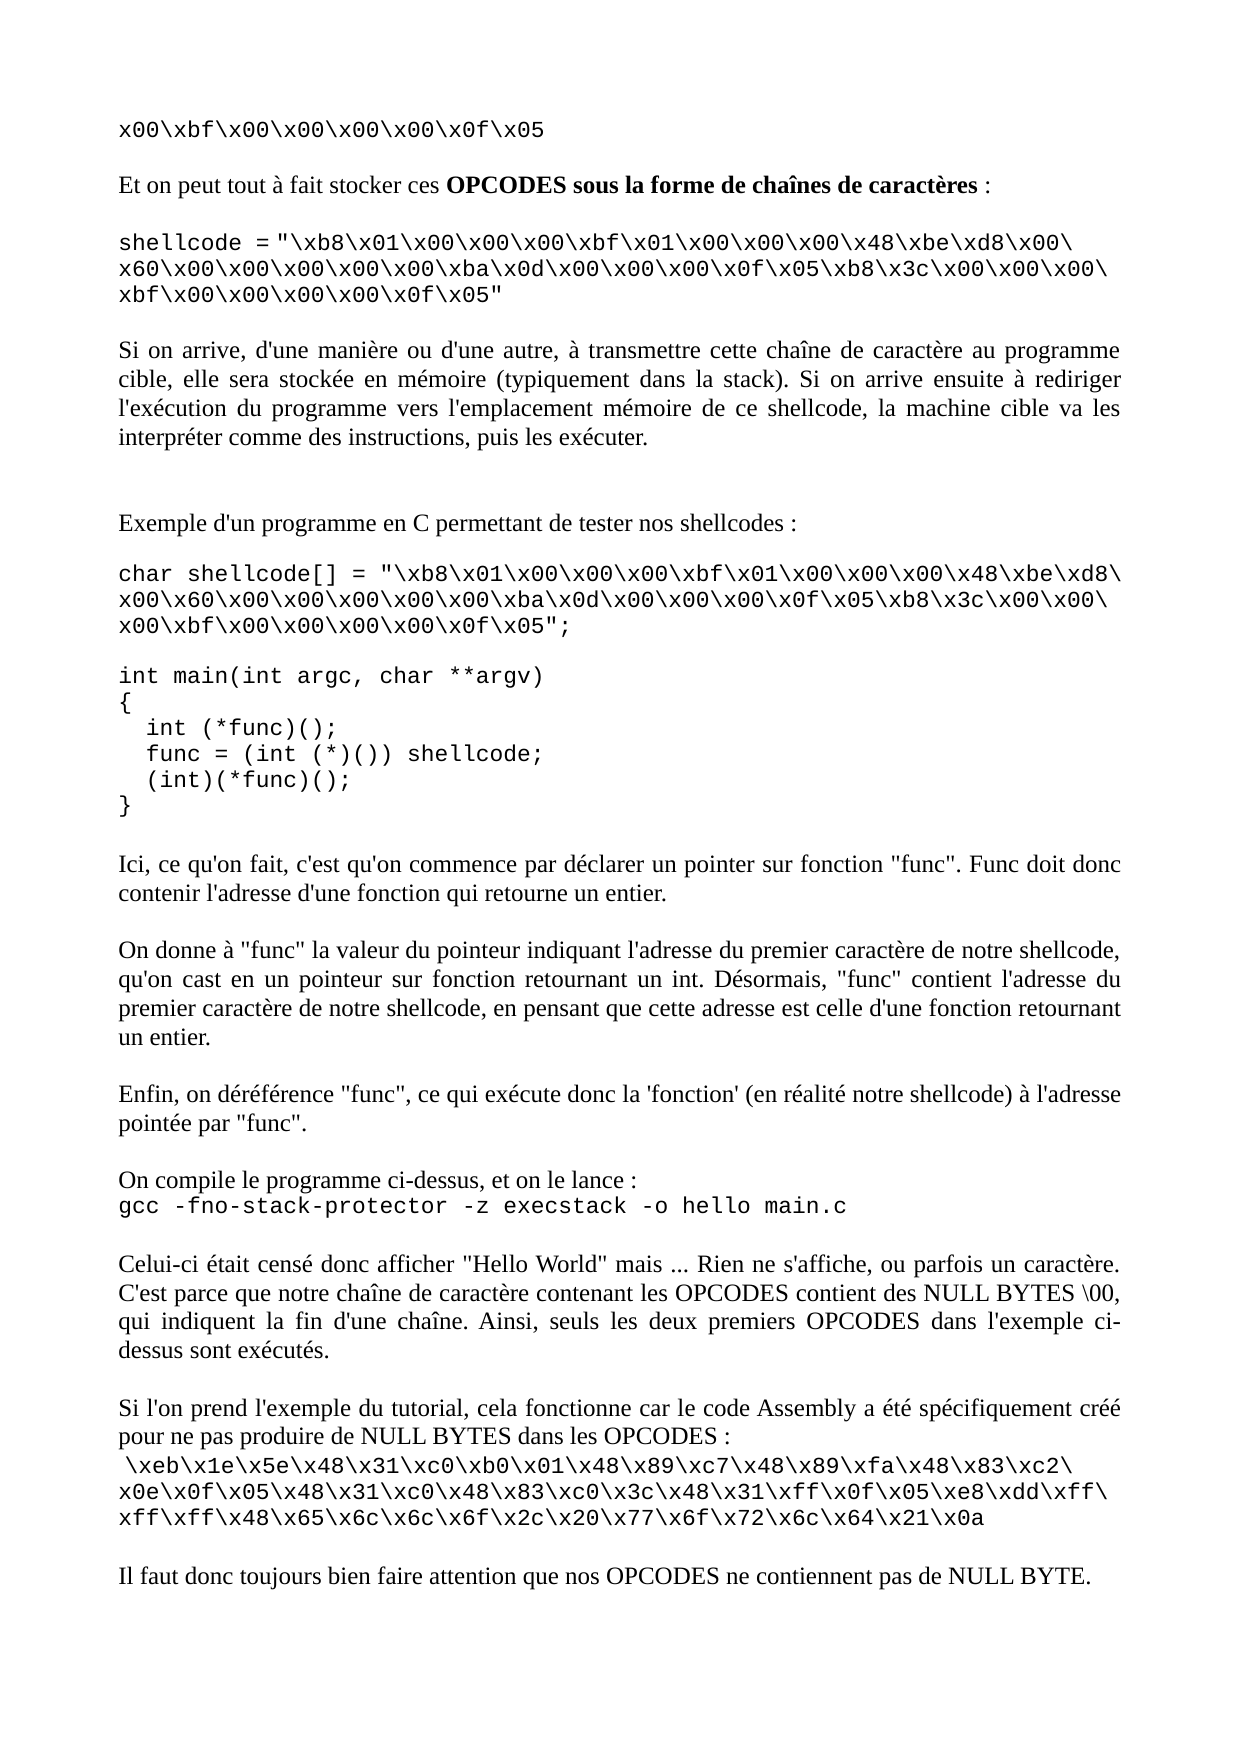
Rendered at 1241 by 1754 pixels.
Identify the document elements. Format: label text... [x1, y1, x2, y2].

text (int)(*func)(); [118, 768, 1122, 794]
text Exemple d'un programme en C permettant de tester nos shellcodes : [118, 508, 1122, 537]
text gcc -fno-stack-protector -z execstack -o hello main.c [118, 1194, 1122, 1220]
text x00\xbf\x00\x00\x00\x00\x0f\x05 [118, 118, 1122, 144]
text Il faut donc toujours bien faire attention que nos OPCODES ne contiennent pas de NULL BYTE. [118, 1561, 1122, 1590]
text Si l'on prend l'exemple du tutorial, cela fonctionne car le code Assembly a été spécifiquement créé pour ne pas produire de NULL BYTES dans les OPCODES : [118, 1393, 1122, 1450]
text Enfin, on déréférence "func", ce qui exécute donc la 'fonction' (en réalité notre shellcode) à l'adresse pointée par "func". [118, 1079, 1122, 1137]
text \xeb\x1e\x5e\x48\x31\xc0\xb0\x01\x48\x89\xc7\x48\x89\xfa\x48\x83\xc2\x0e\x0f\x05\x48\x31\xc0\x48\x83\xc0\x3c\x48\x31\xff\x0f\x05\xe8\xdd\xff\xff\xff\x48\x65\x6c\x6c\x6f\x2c\x20\x77\x6f\x72\x6c\x64\x21\x0a [118, 1450, 1122, 1532]
text Si on arrive, d'une manière ou d'une autre, à transmettre cette chaîne de caractère au programme cible, elle sera stockée en mémoire (typiquement dans la stack). Si on arrive ensuite à rediriger l'exécution du programme vers l'emplacement mémoire de ce shellcode, la machine cible va les interpréter comme des instructions, puis les exécuter. [118, 336, 1122, 451]
text int (*func)(); [118, 716, 1122, 742]
text On compile le programme ci-dessus, et on le lance : [118, 1166, 1122, 1194]
text int main(int argc, char **argv) [118, 664, 1122, 690]
text Et on peut tout à fait stocker ces OPCODES sous la forme de chaînes de caractères : [118, 170, 1122, 199]
text { [118, 690, 1122, 716]
text func = (int (*)()) shellcode; [118, 742, 1122, 768]
text Ici, ce qu'on fait, c'est qu'on commence par déclarer un pointer sur fonction "func". Func doit donc contenir l'adresse d'une fonction qui retourne un entier. [118, 849, 1122, 907]
text shellcode = "\xb8\x01\x00\x00\x00\xbf\x01\x00\x00\x00\x48\xbe\xd8\x00\x60\x00\x00\x00\x00\x00\xba\x0d\x00\x00\x00\x0f\x05\xb8\x3c\x00\x00\x00\xbf\x00\x00\x00\x00\x0f\x05" [118, 227, 1122, 309]
text Celui-ci était censé donc afficher "Hello World" mais ... Rien ne s'affiche, ou parfois un caractère. C'est parce que notre chaîne de caractère contenant les OPCODES contient des NULL BYTES \00, qui indiquent la fin d'une chaîne. Ainsi, seuls les deux premiers OPCODES dans l'exemple ci-dessus sont exécutés. [118, 1249, 1122, 1364]
text char shellcode[] = "\xb8\x01\x00\x00\x00\xbf\x01\x00\x00\x00\x48\xbe\xd8\x00\x60\x00\x00\x00\x00\x00\xba\x0d\x00\x00\x00\x0f\x05\xb8\x3c\x00\x00\x00\xbf\x00\x00\x00\x00\x0f\x05"; [118, 563, 1122, 641]
text } [118, 794, 1122, 820]
text On donne à "func" la valeur du pointeur indiquant l'adresse du premier caractère de notre shellcode, qu'on cast en un pointeur sur fonction retournant un int. Désormais, "func" contient l'adresse du premier caractère de notre shellcode, en pensant que cette adresse est celle d'une fonction retournant un entier. [118, 936, 1122, 1051]
